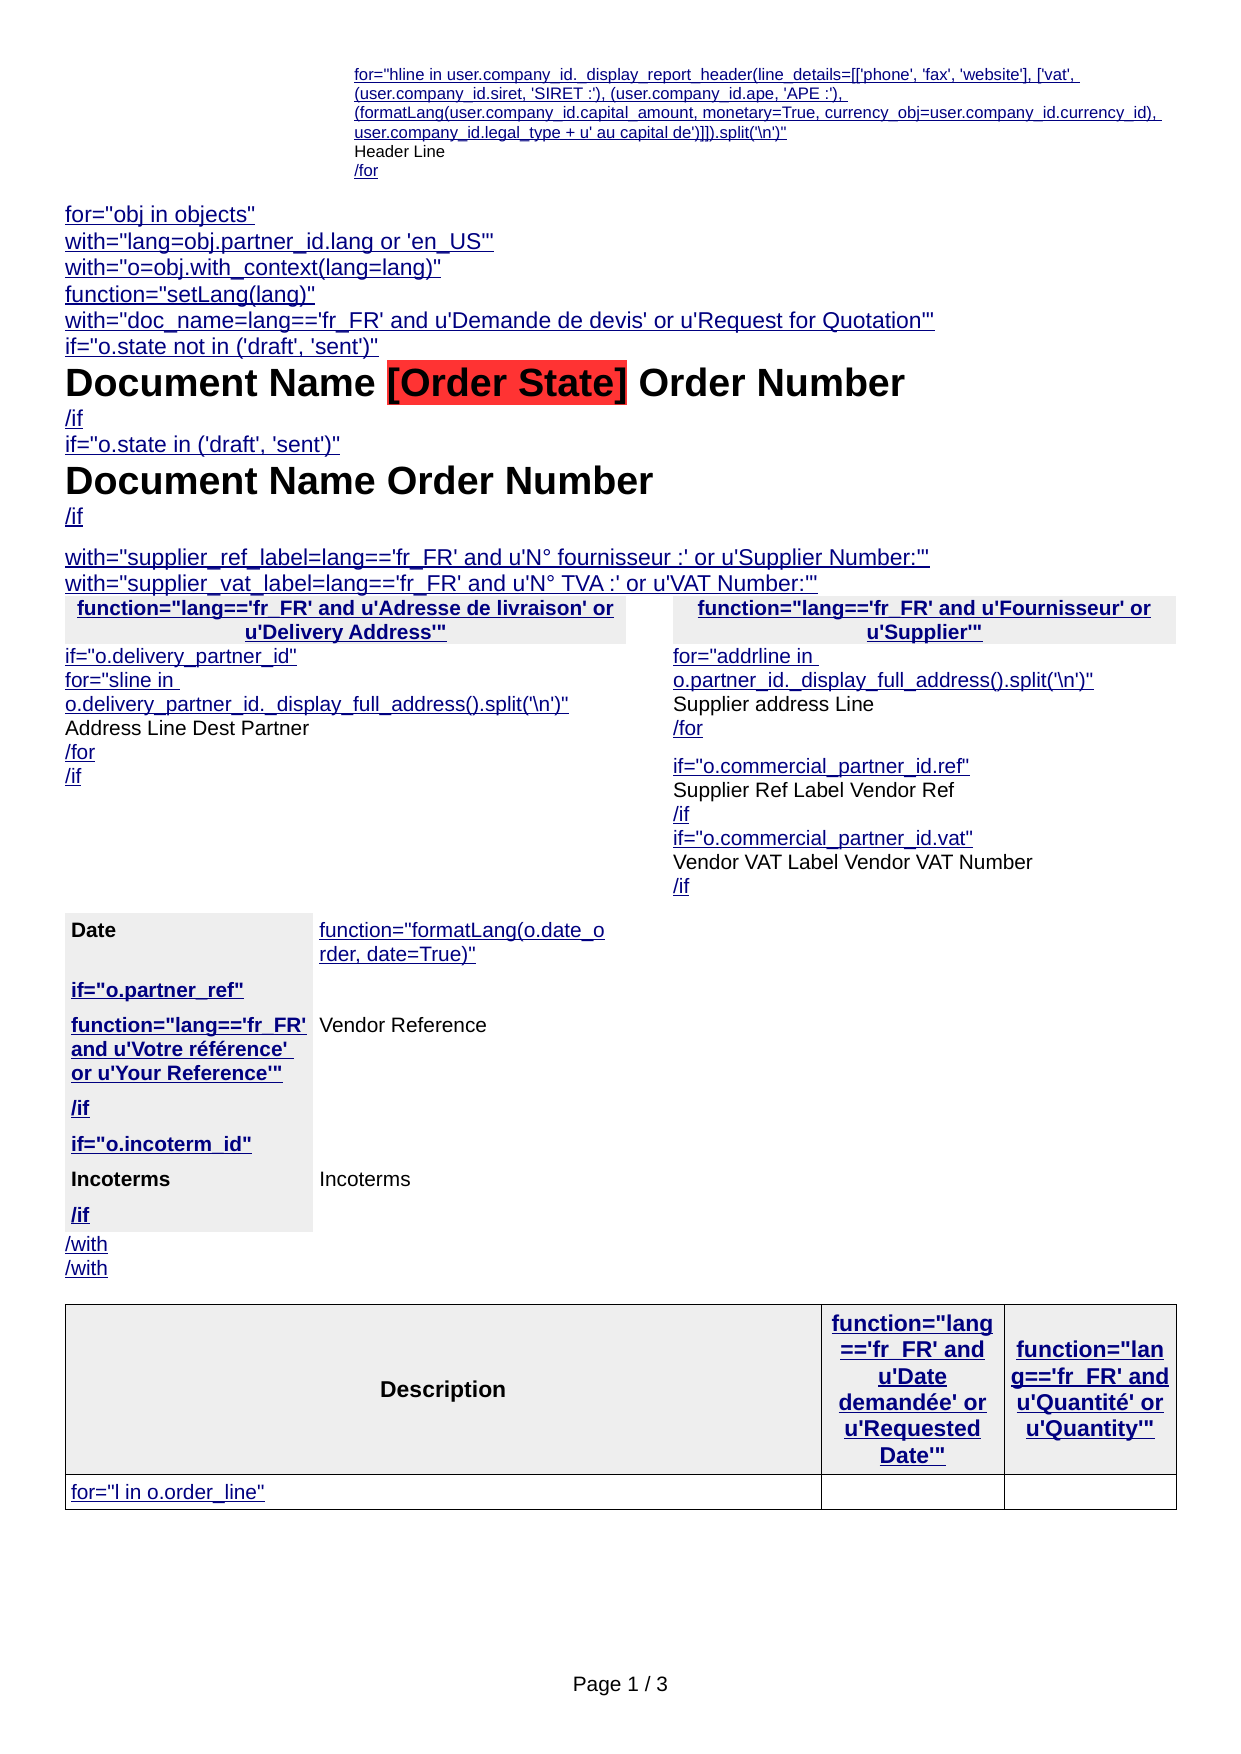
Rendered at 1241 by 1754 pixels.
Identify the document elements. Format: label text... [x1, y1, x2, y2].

table_header function="formatLang(o.date_order, date=True)" [314, 913, 613, 972]
text if="o.state not in ('draft', 'sent')" [65, 333, 1175, 359]
table_cell [626, 644, 673, 898]
table_cell [314, 1197, 613, 1232]
table_cell [314, 1091, 613, 1126]
table_header [626, 596, 673, 644]
text with="o=obj.with_context(lang=lang)" [65, 254, 1175, 281]
text /with [65, 1256, 1175, 1280]
table_cell Vendor Reference [314, 1007, 613, 1091]
table_header [626, 913, 674, 1232]
text with="lang=obj.partner_id.lang or 'en_US'" [65, 228, 1175, 254]
table_cell /if [65, 1197, 313, 1232]
table_cell [822, 1475, 1004, 1509]
table_header function="lang=='fr_FR' and u'Fournisseur' or u'Supplier'" [673, 596, 1176, 644]
text for="obj in objects" [65, 201, 1175, 228]
text /if [65, 405, 1175, 431]
text with="supplier_vat_label=lang=='fr_FR' and u'N° TVA :' or u'VAT Number:'" [65, 570, 1175, 596]
text with="supplier_ref_label=lang=='fr_FR' and u'N° fournisseur :' or u'Supplier Number:'" [65, 543, 1175, 570]
table_cell /if [65, 1091, 313, 1126]
table_cell for="l in o.order_line" [66, 1475, 821, 1509]
table_cell [1099, 1475, 1176, 1509]
table_header [675, 913, 1176, 1232]
text /if [65, 503, 1175, 529]
table_cell if="o.delivery_partner_id" for="sline in o.delivery_partner_id._display_full_address().split('\n')" Address Line Dest Partner /for /if [65, 644, 626, 898]
table_header Date [65, 913, 313, 972]
table_cell for="addrline in o.partner_id._display_full_address().split('\n')" Supplier address Line /for if="o.commercial_partner_id.ref" Supplier Ref Label Vendor Ref /if if="o.commercial_partner_id.vat" Vendor VAT Label Vendor VAT Number /if [673, 644, 1176, 898]
table_cell [1005, 1475, 1099, 1509]
table_header Description [66, 1305, 821, 1474]
text /with [65, 1232, 1175, 1256]
table_cell [314, 1126, 613, 1161]
table_header function="lang=='fr_FR' and u'Quantité' or u'Quantity'" [1005, 1305, 1176, 1474]
table_cell function="lang=='fr_FR' and u'Votre référence' or u'Your Reference'" [65, 1007, 313, 1091]
table_cell Incoterms [314, 1161, 613, 1197]
text with="doc_name=lang=='fr_FR' and u'Demande de devis' or u'Request for Quotation'" [65, 307, 1175, 333]
table_header function="lang=='fr_FR' and u'Adresse de livraison' or u'Delivery Address'" [65, 596, 626, 644]
table_cell if="o.partner_ref" [65, 972, 313, 1007]
table_header function="lang=='fr_FR' and u'Date demandée' or u'Requested Date'" [822, 1305, 1004, 1474]
text if="o.state in ('draft', 'sent')" [65, 431, 1175, 457]
subtitle Document Name Order Number [65, 457, 1175, 503]
table_cell if="o.incoterm_id" [65, 1126, 313, 1161]
text function="setLang(lang)" [65, 281, 1175, 307]
subtitle Document Name [Order State] Order Number [65, 359, 1175, 405]
table_cell Incoterms [65, 1161, 313, 1197]
table_cell [314, 972, 613, 1007]
table_header [613, 913, 626, 1232]
